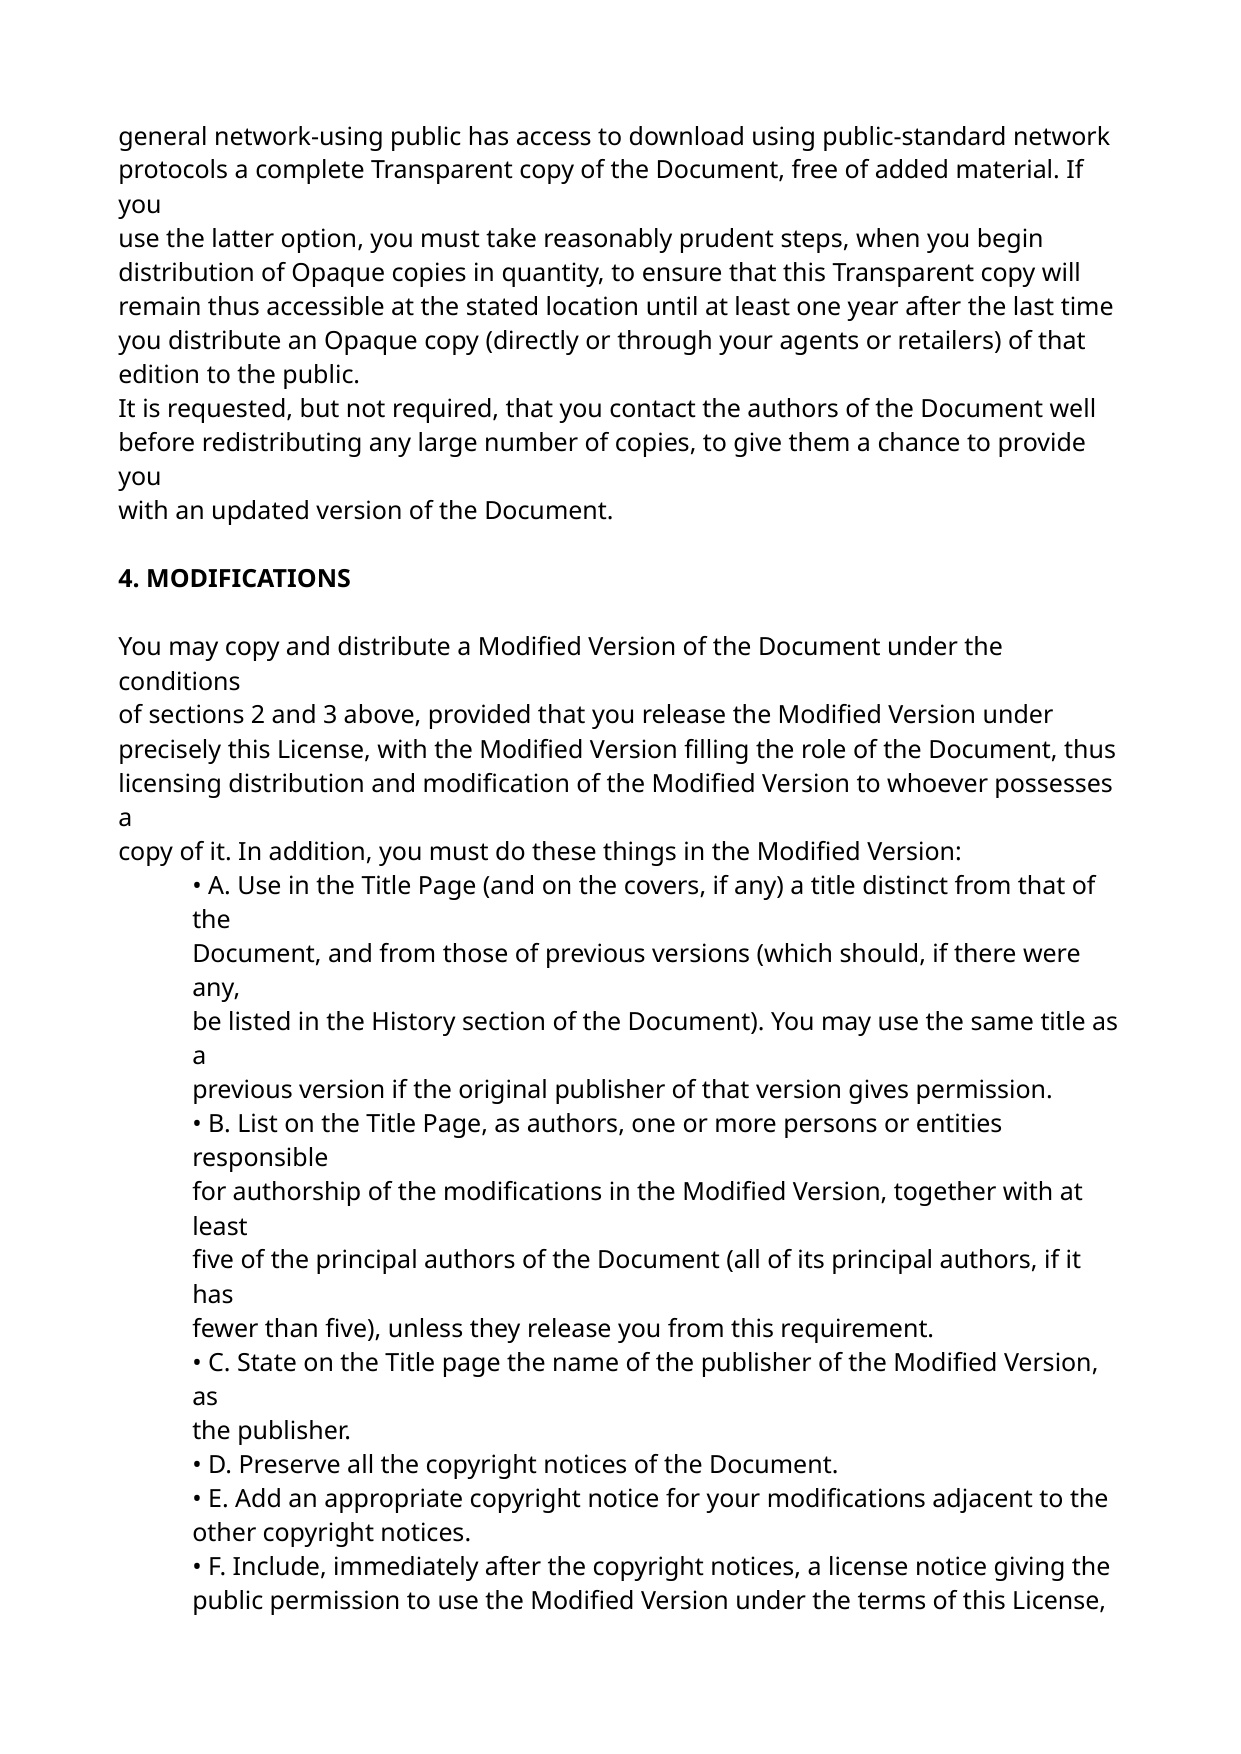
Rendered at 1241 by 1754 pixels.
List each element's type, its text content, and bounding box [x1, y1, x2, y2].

text licensing distribution and modification of the Modified Version to whoever possesses a [118, 765, 1122, 833]
text before redistributing any large number of copies, to give them a chance to provide you [118, 425, 1122, 493]
text be listed in the History section of the Document). You may use the same title as a [192, 1004, 1122, 1072]
text It is requested, but not required, that you contact the authors of the Document well [118, 391, 1122, 425]
text remain thus accessible at the stated location until at least one year after the last time [118, 288, 1122, 322]
text precisely this License, with the Modified Version filling the role of the Document, thus [118, 731, 1122, 765]
text public permission to use the Modified Version under the terms of this License, [192, 1583, 1122, 1617]
text protocols a complete Transparent copy of the Document, free of added material. If you [118, 152, 1122, 220]
text for authorship of the modifications in the Modified Version, together with at least [192, 1174, 1122, 1242]
text the publisher. [192, 1412, 1122, 1447]
text • B. List on the Title Page, as authors, one or more persons or entities responsible [192, 1106, 1122, 1174]
text You may copy and distribute a Modified Version of the Document under the conditions [118, 629, 1122, 697]
text general network-using public has access to download using public-standard network [118, 118, 1122, 152]
text copy of it. In addition, you must do these things in the Modified Version: [118, 833, 1122, 867]
text other copyright notices. [192, 1515, 1122, 1549]
text • D. Preserve all the copyright notices of the Document. [192, 1447, 1122, 1481]
text five of the principal authors of the Document (all of its principal authors, if it has [192, 1242, 1122, 1310]
text • A. Use in the Title Page (and on the covers, if any) a title distinct from that of the [192, 867, 1122, 936]
text 4. MODIFICATIONS [118, 561, 1122, 595]
text • E. Add an appropriate copyright notice for your modifications adjacent to the [192, 1481, 1122, 1515]
text • F. Include, immediately after the copyright notices, a license notice giving the [192, 1549, 1122, 1583]
text distribution of Opaque copies in quantity, to ensure that this Transparent copy will [118, 254, 1122, 288]
text you distribute an Opaque copy (directly or through your agents or retailers) of that [118, 322, 1122, 357]
text of sections 2 and 3 above, provided that you release the Modified Version under [118, 697, 1122, 731]
text with an updated version of the Document. [118, 493, 1122, 527]
text use the latter option, you must take reasonably prudent steps, when you begin [118, 220, 1122, 254]
text Document, and from those of previous versions (which should, if there were any, [192, 936, 1122, 1004]
text previous version if the original publisher of that version gives permission. [192, 1072, 1122, 1106]
text • C. State on the Title page the name of the publisher of the Modified Version, as [192, 1344, 1122, 1412]
text edition to the public. [118, 357, 1122, 391]
text fewer than five), unless they release you from this requirement. [192, 1310, 1122, 1344]
